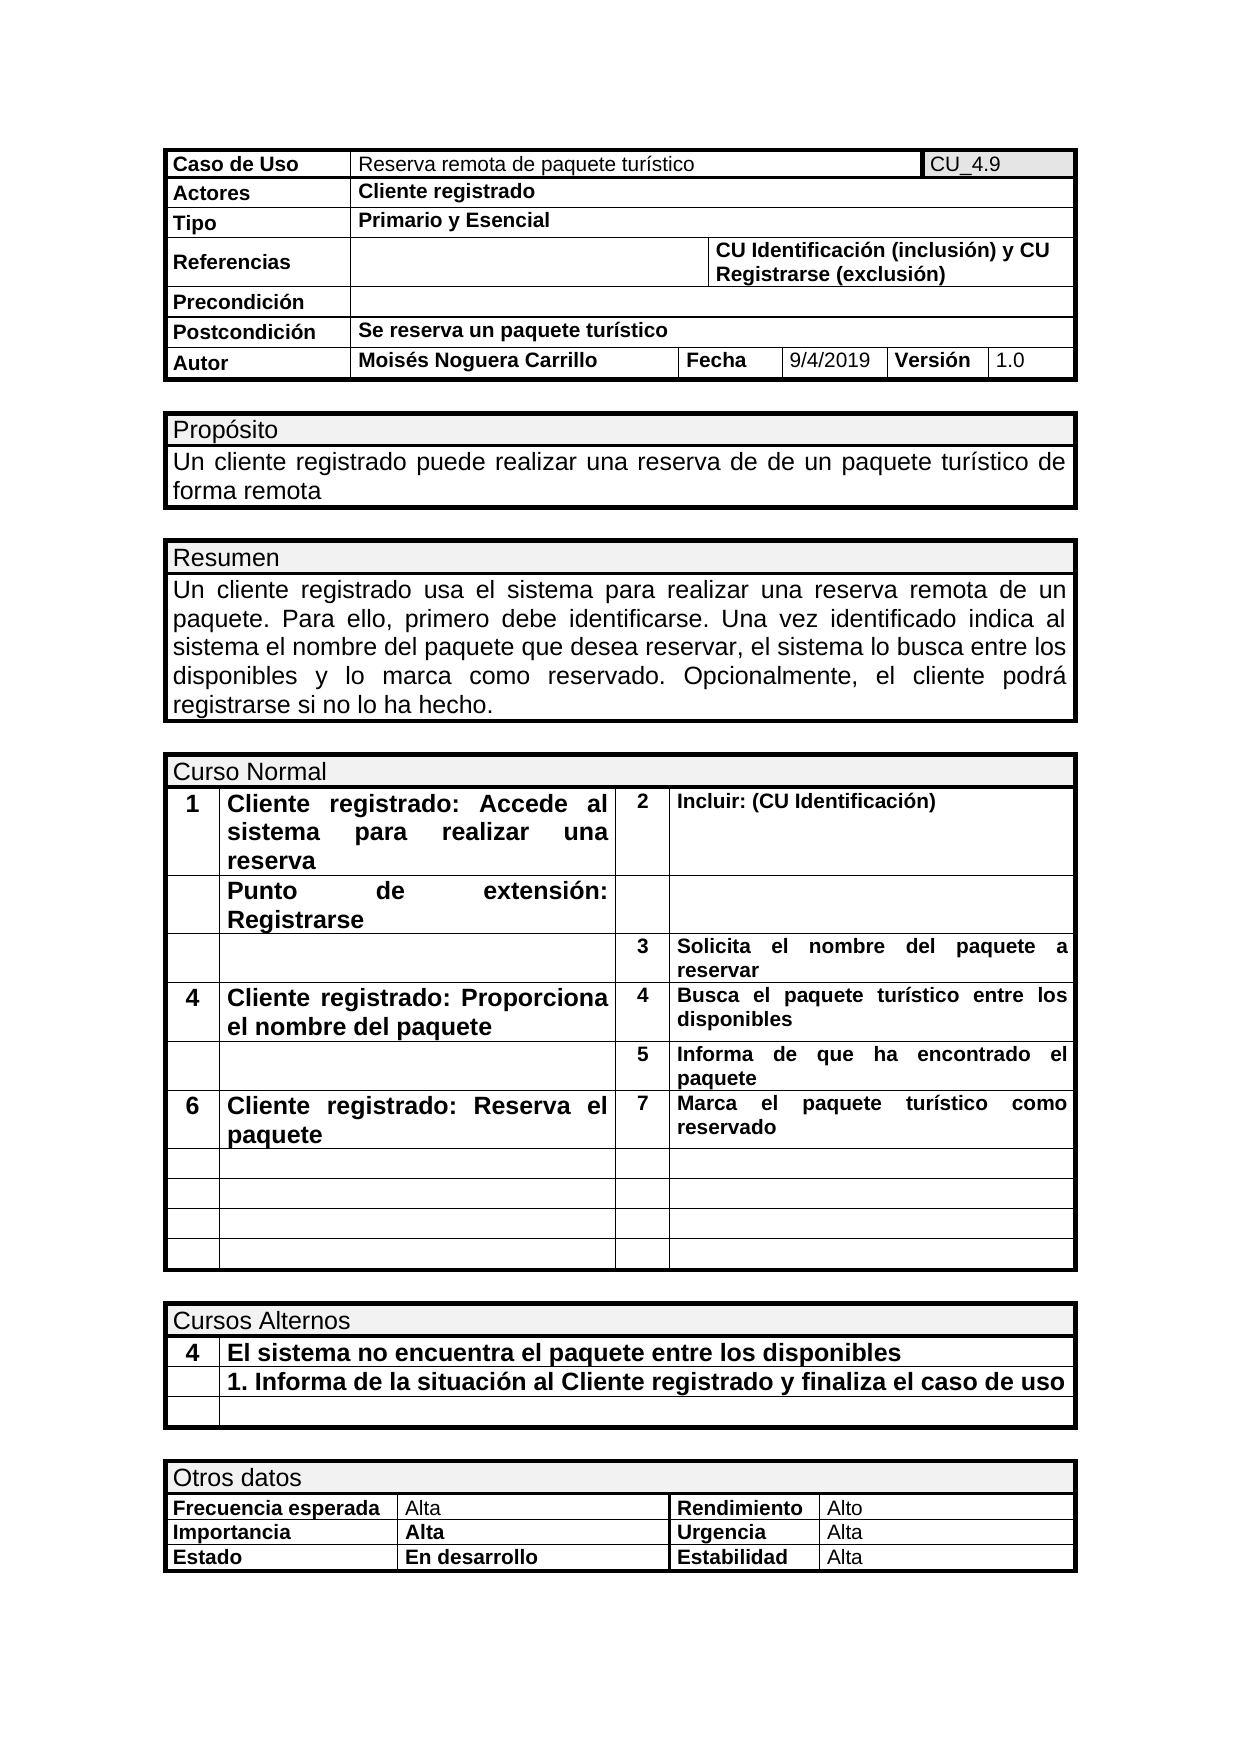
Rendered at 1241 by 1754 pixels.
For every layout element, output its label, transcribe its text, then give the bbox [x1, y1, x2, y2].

table_cell [168, 934, 219, 982]
table_cell [168, 1209, 219, 1238]
table_cell Marca el paquete turístico como reservado [670, 1091, 1073, 1148]
table_cell 1.0 [989, 348, 1073, 377]
table_cell Un cliente registrado usa el sistema para realizar una reserva remota de un paquete. Para ello, primero debe identificarse. Una vez identificado indica al sistema el nombre del paquete que desea reservar, el sistema lo busca entre los disponibles y lo marca como reservado. Opcionalmente, el cliente podrá registrarse si no lo ha hecho. [168, 575, 1073, 718]
table_cell En desarrollo [398, 1545, 668, 1569]
table_cell [168, 1239, 219, 1267]
table_cell Versión [888, 348, 988, 377]
table_cell Cliente registrado [351, 179, 1073, 207]
table_cell [351, 287, 1073, 316]
table_cell Estabilidad [671, 1545, 819, 1569]
table_cell [616, 1239, 669, 1267]
table_cell Alta [398, 1495, 668, 1519]
table_cell [616, 1209, 669, 1238]
table_cell Se reserva un paquete turístico [351, 318, 1073, 347]
table_cell 3 [616, 934, 669, 982]
table_cell [351, 238, 708, 286]
table_cell 4 [616, 983, 669, 1041]
table_cell [616, 1149, 669, 1178]
table_cell Cliente registrado: Proporciona el nombre del paquete [220, 983, 615, 1041]
table_cell El sistema no encuentra el paquete entre los disponibles [220, 1338, 1073, 1366]
table_cell [616, 876, 669, 933]
table_cell [168, 876, 219, 933]
table_cell [220, 934, 615, 982]
table_cell Frecuencia esperada [168, 1495, 397, 1519]
table_cell [220, 1209, 615, 1238]
table_header Reserva remota de paquete turístico [351, 152, 920, 176]
table_cell Rendimiento [671, 1495, 819, 1519]
table_cell Moisés Noguera Carrillo [351, 348, 678, 377]
table_cell Incluir: (CU Identificación) [670, 789, 1073, 875]
table_cell Busca el paquete turístico entre los disponibles [670, 983, 1073, 1041]
table_header Propósito [168, 416, 1073, 444]
table_cell 4 [168, 983, 219, 1041]
table_cell [670, 1209, 1073, 1238]
table_cell Precondición [168, 287, 350, 316]
table_cell Primario y Esencial [351, 208, 1073, 237]
table_cell 4 [168, 1338, 219, 1366]
table_cell 6 [168, 1091, 219, 1148]
table_cell CU Identificación (inclusión) y CU Registrarse (exclusión) [709, 238, 1073, 286]
table_cell [220, 1149, 615, 1178]
table_cell Autor [168, 348, 350, 377]
table_cell 1. Informa de la situación al Cliente registrado y finaliza el caso de uso [220, 1367, 1073, 1396]
table_cell Alto [820, 1495, 1073, 1519]
table_cell [220, 1042, 615, 1090]
table_cell Alta [398, 1520, 668, 1544]
table_cell Importancia [168, 1520, 397, 1544]
table_cell Punto de extensión: Registrarse [220, 876, 615, 933]
table_header Cursos Alternos [168, 1306, 1073, 1334]
table_cell [670, 1239, 1073, 1267]
table_cell Postcondición [168, 318, 350, 347]
table_cell 1 [168, 789, 219, 875]
table_cell Informa de que ha encontrado el paquete [670, 1042, 1073, 1090]
table_cell Referencias [168, 238, 350, 286]
table_cell Cliente registrado: Accede al sistema para realizar una reserva [220, 789, 615, 875]
table_cell [220, 1179, 615, 1208]
table_cell 5 [616, 1042, 669, 1090]
table_cell 9/4/2019 [783, 348, 887, 377]
table_cell [670, 1179, 1073, 1208]
table_header Otros datos [168, 1463, 1073, 1492]
table_cell 2 [616, 789, 669, 875]
table_cell Urgencia [671, 1520, 819, 1544]
table_cell [220, 1397, 1073, 1425]
table_cell [168, 1397, 219, 1425]
table_cell Solicita el nombre del paquete a reservar [670, 934, 1073, 982]
table_cell [168, 1179, 219, 1208]
table_cell Cliente registrado: Reserva el paquete [220, 1091, 615, 1148]
table_cell [168, 1042, 219, 1090]
table_cell [670, 876, 1073, 933]
table_cell Tipo [168, 208, 350, 237]
table_header Caso de Uso [168, 152, 350, 176]
table_cell [168, 1367, 219, 1396]
table_cell Alta [820, 1520, 1073, 1544]
table_header CU_4.9 [925, 152, 1073, 176]
table_header Curso Normal [168, 757, 1073, 785]
table_cell [220, 1239, 615, 1267]
table_cell [616, 1179, 669, 1208]
table_cell [670, 1149, 1073, 1178]
table_header Resumen [168, 543, 1073, 572]
table_cell 7 [616, 1091, 669, 1148]
table_cell Actores [168, 179, 350, 207]
table_cell Fecha [679, 348, 782, 377]
table_cell Un cliente registrado puede realizar una reserva de de un paquete turístico de forma remota [168, 447, 1073, 505]
table_cell Estado [168, 1545, 397, 1569]
table_cell Alta [820, 1545, 1073, 1569]
table_cell [168, 1149, 219, 1178]
